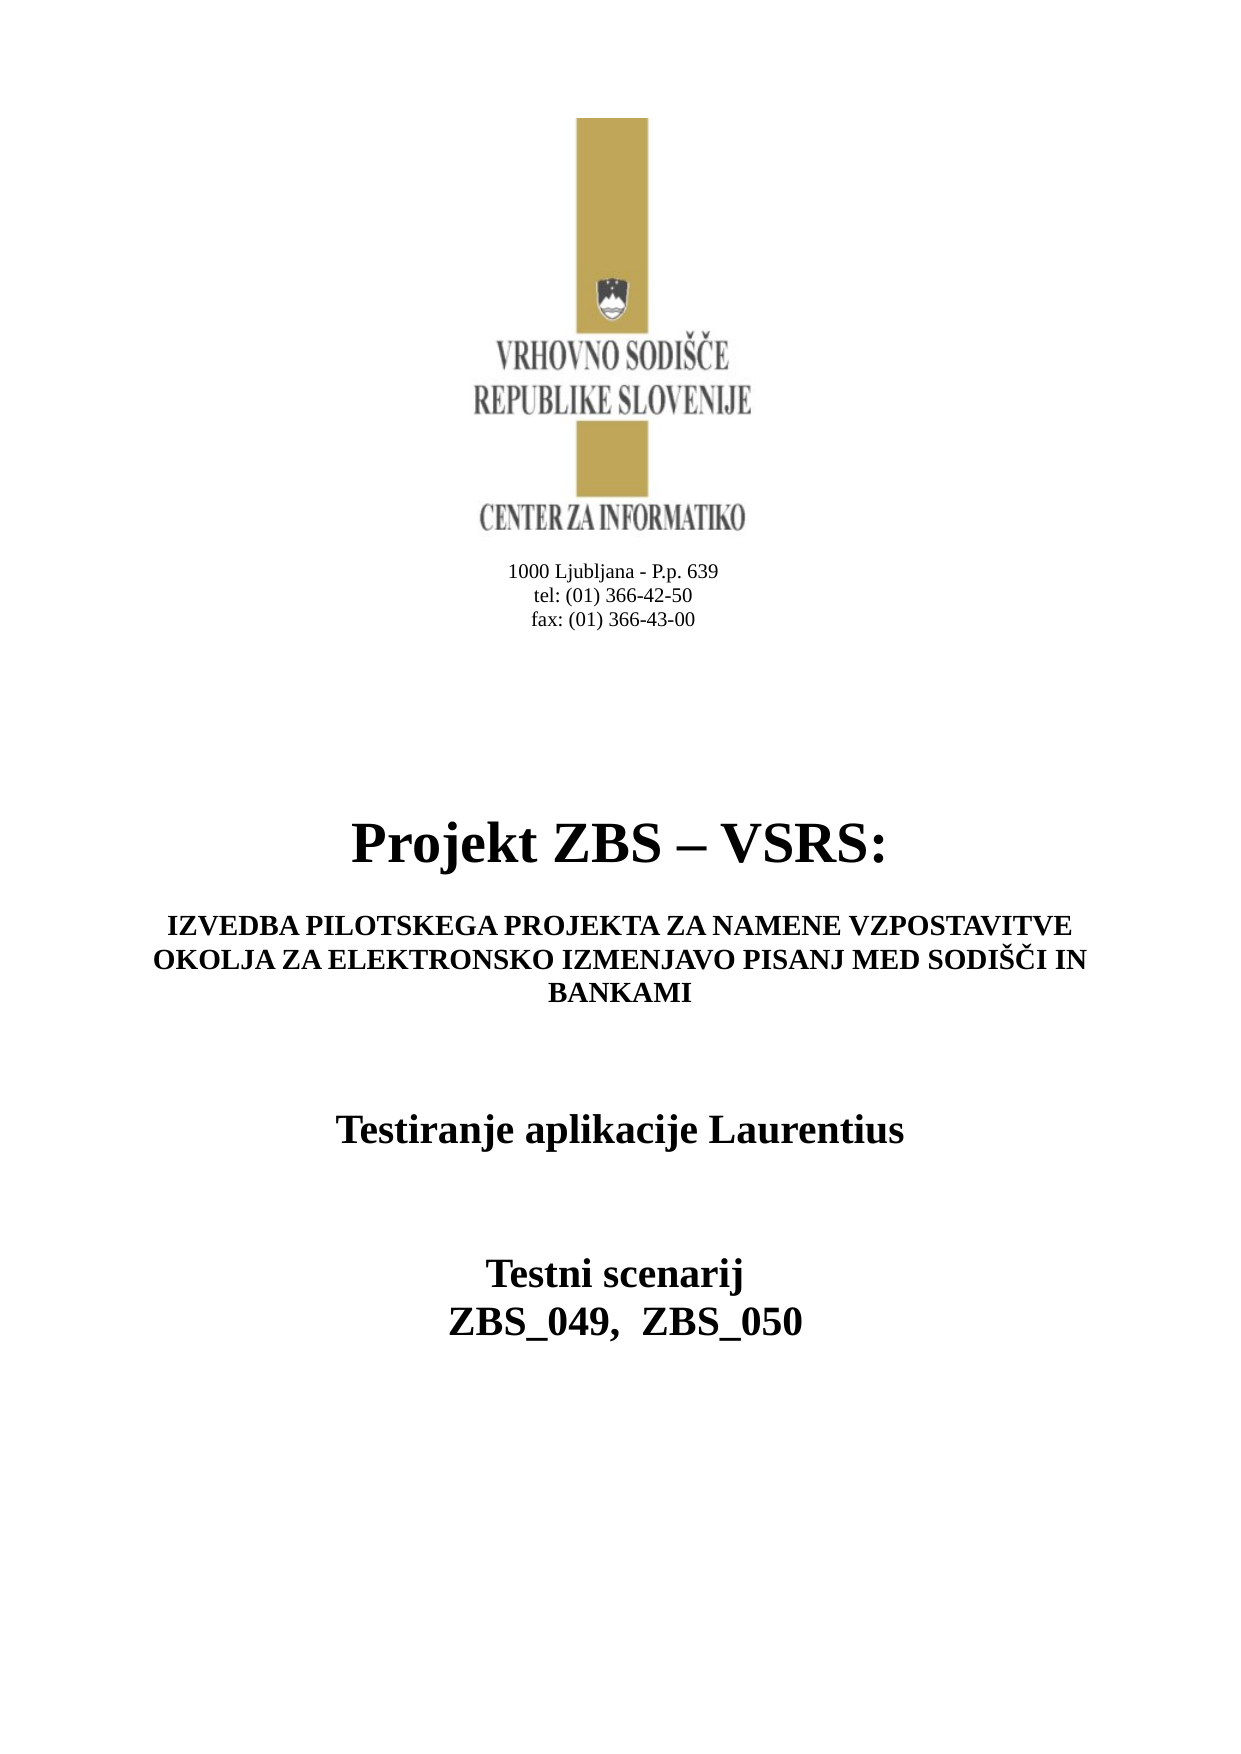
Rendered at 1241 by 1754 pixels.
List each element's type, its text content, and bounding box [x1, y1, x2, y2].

picture [468, 118, 758, 537]
text fax: (01) 366-43-00 [378, 607, 847, 631]
text 1000 Ljubljana - P.p. 639 [378, 558, 847, 583]
text Projekt ZBS – VSRS: [118, 808, 1122, 875]
text IZVEDBA PILOTSKEGA PROJEKTA ZA NAMENE VZPOSTAVITVE OKOLJA ZA ELEKTRONSKO IZMENJAVO PISANJ MED SODIŠČI IN BANKAMI [118, 908, 1122, 1009]
text Testiranje aplikacije Laurentius [118, 1105, 1122, 1153]
text ZBS_049, ZBS_050 [118, 1296, 1122, 1344]
text tel: (01) 366-42-50 [378, 583, 847, 607]
text Testni scenarij [118, 1248, 1122, 1296]
